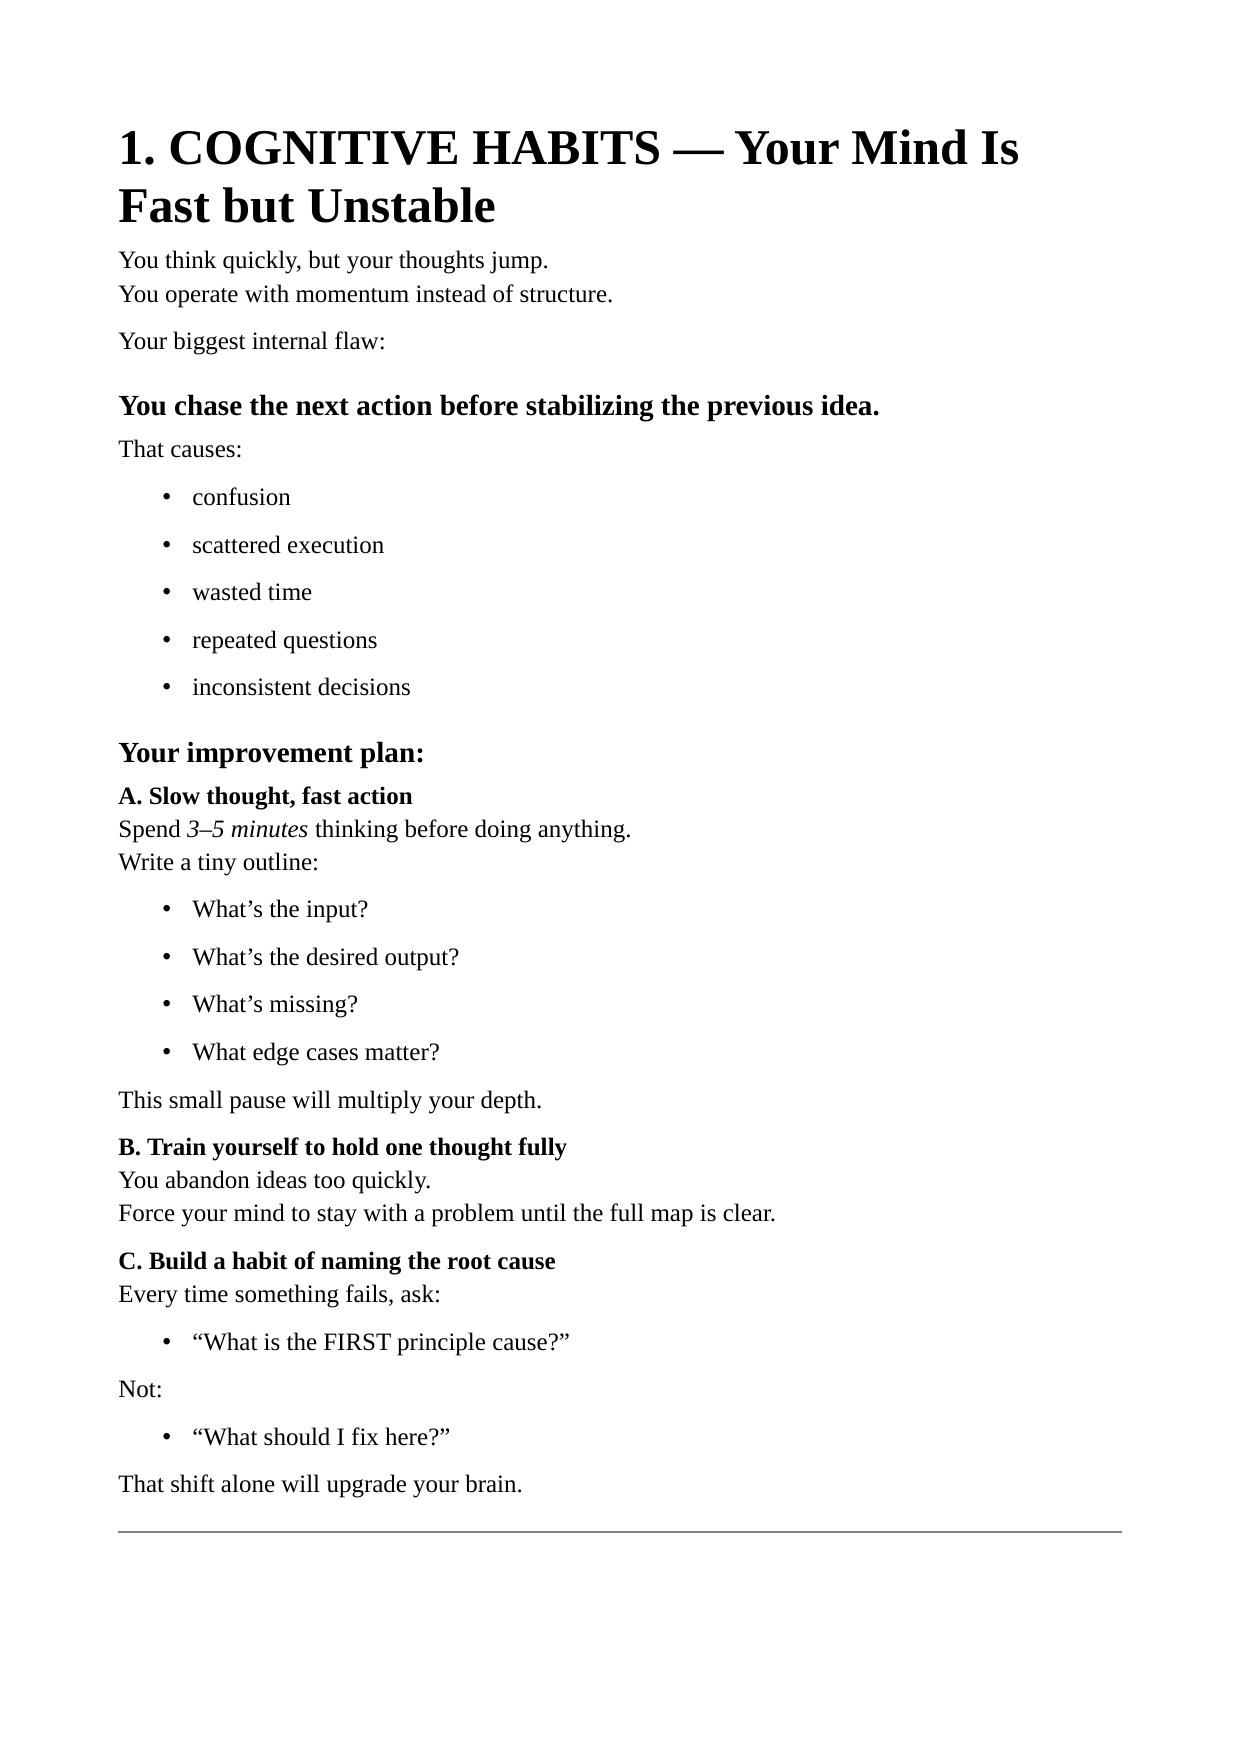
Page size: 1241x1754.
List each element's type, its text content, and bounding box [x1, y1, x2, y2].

list scattered execution [162, 530, 1122, 558]
list repeated questions [162, 625, 1122, 654]
text Your biggest internal flaw: [118, 326, 1122, 355]
list “What should I fix here?” [162, 1422, 1122, 1451]
list What’s the desired output? [162, 942, 1122, 971]
list What’s the input? [162, 894, 1122, 923]
list What edge cases matter? [162, 1037, 1122, 1066]
list confusion [162, 482, 1122, 511]
list “What is the FIRST principle cause?” [162, 1327, 1122, 1355]
text That causes: [118, 434, 1122, 463]
subtitle You chase the next action before stabilizing the previous idea. [118, 388, 1122, 422]
list What’s missing? [162, 989, 1122, 1018]
text This small pause will multiply your depth. [118, 1085, 1122, 1113]
subtitle 1. COGNITIVE HABITS — Your Mind Is Fast but Unstable [118, 118, 1122, 233]
text A. Slow thought, fast action Spend 3–5 minutes thinking before doing anything. Write a tiny outline: [118, 781, 1122, 876]
list inconsistent decisions [162, 672, 1122, 701]
text C. Build a habit of naming the root cause Every time something fails, ask: [118, 1246, 1122, 1308]
subtitle Your improvement plan: [118, 735, 1122, 768]
text Not: [118, 1374, 1122, 1403]
list wasted time [162, 577, 1122, 606]
text You think quickly, but your thoughts jump. You operate with momentum instead of structure. [118, 246, 1122, 307]
text B. Train yourself to hold one thought fully You abandon ideas too quickly. Force your mind to stay with a problem until the full map is clear. [118, 1132, 1122, 1227]
text That shift alone will upgrade your brain. [118, 1469, 1122, 1498]
